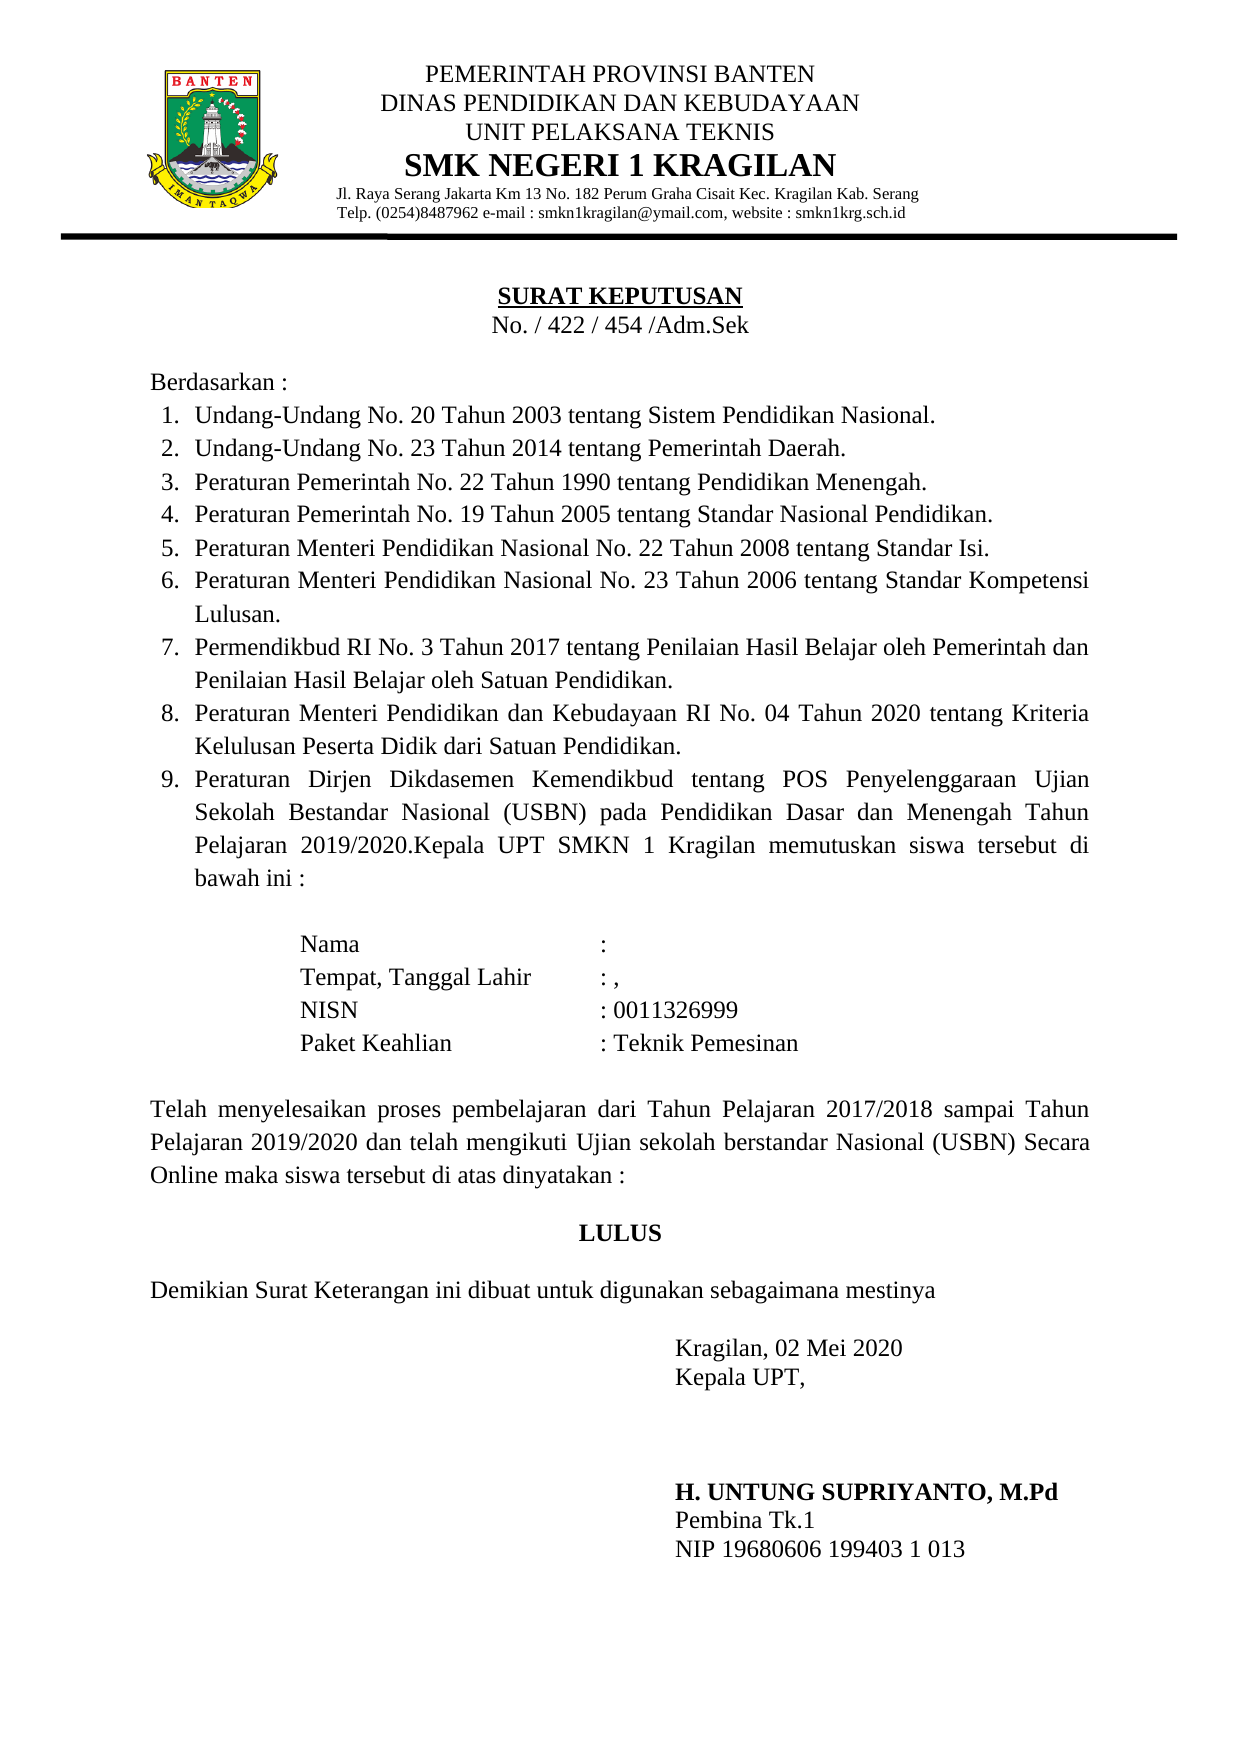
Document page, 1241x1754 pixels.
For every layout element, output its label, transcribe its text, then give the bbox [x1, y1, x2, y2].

text H. UNTUNG SUPRIYANTO, M.Pd [150, 1477, 1090, 1506]
list Peraturan Menteri Pendidikan Nasional No. 22 Tahun 2008 tentang Standar Isi. [179, 533, 1090, 561]
text Pembina Tk.1 [150, 1506, 1090, 1534]
list Peraturan Dirjen Dikdasemen Kemendikbud tentang POS Penyelenggaraan Ujian Sekolah Bestandar Nasional (USBN) pada Pendidikan Dasar dan Menengah Tahun Pelajaran 2019/2020.Kepala UPT SMKN 1 Kragilan memutuskan siswa tersebut di bawah ini : [179, 764, 1090, 892]
text LULUS [150, 1218, 1090, 1247]
picture [146, 70, 279, 208]
text Tempat, Tanggal Lahir : , [150, 962, 1090, 991]
text No. / 422 / 454 /Adm.Sek [150, 310, 1090, 339]
text NIP 19680606 199403 1 013 [150, 1534, 1090, 1563]
list Undang-Undang No. 20 Tahun 2003 tentang Sistem Pendidikan Nasional. [179, 401, 1090, 429]
text Demikian Surat Keterangan ini dibuat untuk digunakan sebagaimana mestinya [150, 1276, 1090, 1304]
list Peraturan Menteri Pendidikan Nasional No. 23 Tahun 2006 tentang Standar Kompetensi Lulusan. [179, 566, 1090, 627]
list Peraturan Pemerintah No. 19 Tahun 2005 tentang Standar Nasional Pendidikan. [179, 499, 1090, 528]
text NISN : 0011326999 [150, 995, 1090, 1024]
list Peraturan Menteri Pendidikan dan Kebudayaan RI No. 04 Tahun 2020 tentang Kriteria Kelulusan Peserta Didik dari Satuan Pendidikan. [179, 698, 1090, 759]
text Kragilan, 02 Mei 2020 [150, 1333, 1090, 1362]
list Peraturan Pemerintah No. 22 Tahun 1990 tentang Pendidikan Menengah. [179, 467, 1090, 495]
list Permendikbud RI No. 3 Tahun 2017 tentang Penilaian Hasil Belajar oleh Pemerintah dan Penilaian Hasil Belajar oleh Satuan Pendidikan. [179, 632, 1090, 693]
text Kepala UPT, [150, 1362, 1090, 1391]
text Telah menyelesaikan proses pembelajaran dari Tahun Pelajaran 2017/2018 sampai Tahun Pelajaran 2019/2020 dan telah mengikuti Ujian sekolah berstandar Nasional (USBN) Secara Online maka siswa tersebut di atas dinyatakan : [150, 1094, 1090, 1189]
text Nama : [150, 929, 1090, 958]
text SURAT KEPUTUSAN [150, 281, 1090, 310]
text Berdasarkan : [150, 367, 1090, 396]
list Undang-Undang No. 23 Tahun 2014 tentang Pemerintah Daerah. [179, 433, 1090, 462]
text Paket Keahlian : Teknik Pemesinan [150, 1028, 1090, 1057]
